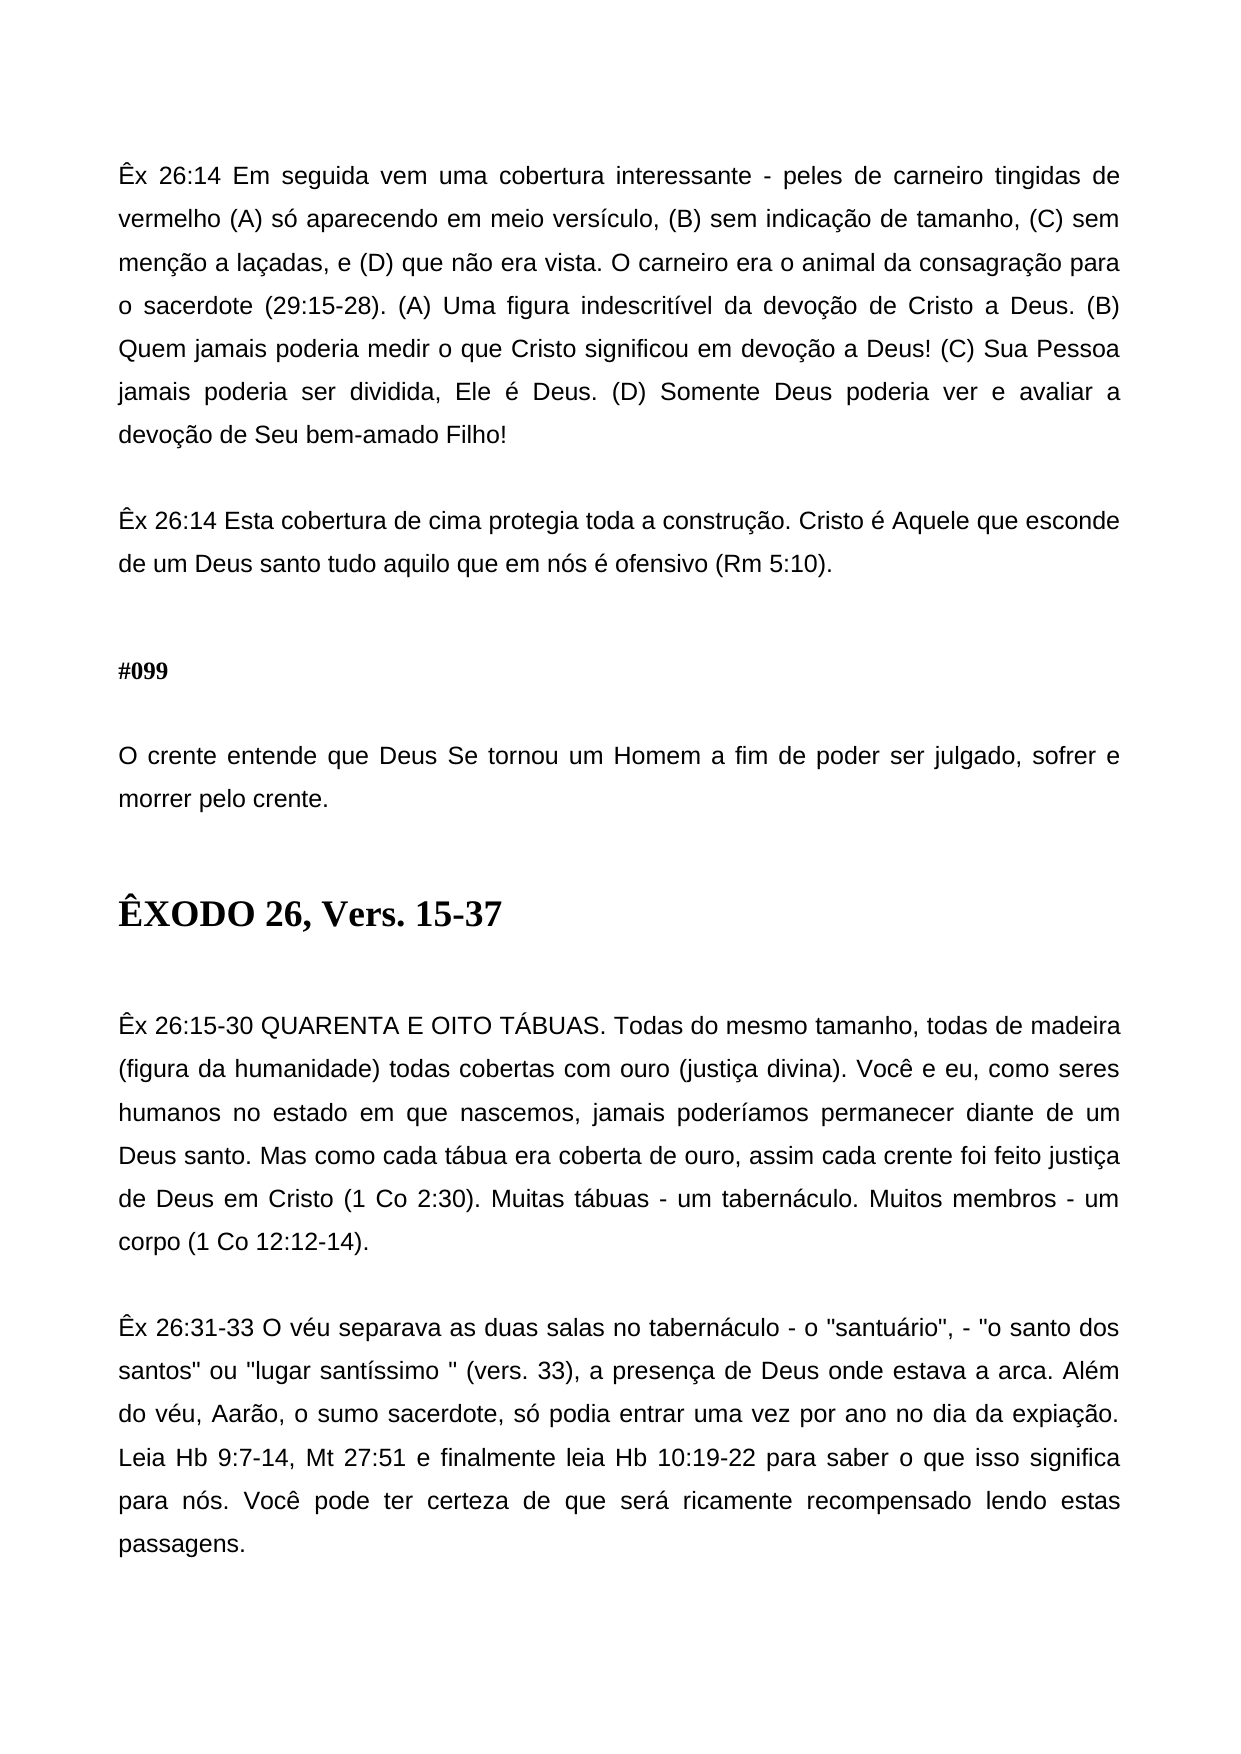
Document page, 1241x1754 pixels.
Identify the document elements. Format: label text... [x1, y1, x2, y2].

subtitle ÊXODO 26, Vers. 15-37 [118, 891, 1122, 934]
text Êx 26:14 Esta cobertura de cima protegia toda a construção. Cristo é Aquele que esconde de um Deus santo tudo aquilo que em nós é ofensivo (Rm 5:10). [118, 506, 1122, 578]
text Êx 26:31-33 O véu separava as duas salas no tabernáculo - o "santuário", - "o santo dos santos" ou "lugar santíssimo " (vers. 33), a presença de Deus onde estava a arca. Além do véu, Aarão, o sumo sacerdote, só podia entrar uma vez por ano no dia da expiação. Leia Hb 9:7-14, Mt 27:51 e finalmente leia Hb 10:19-22 para saber o que isso significa para nós. Você pode ter certeza de que será ricamente recompensado lendo estas passagens. [118, 1313, 1122, 1558]
text O crente entende que Deus Se tornou um Homem a fim de poder ser julgado, sofrer e morrer pelo crente. [118, 741, 1122, 813]
text Êx 26:14 Em seguida vem uma cobertura interessante - peles de carneiro tingidas de vermelho (A) só aparecendo em meio versículo, (B) sem indicação de tamanho, (C) sem menção a laçadas, e (D) que não era vista. O carneiro era o animal da consagração para o sacerdote (29:15-28). (A) Uma figura indescritível da devoção de Cristo a Deus. (B) Quem jamais poderia medir o que Cristo significou em devoção a Deus! (C) Sua Pessoa jamais poderia ser dividida, Ele é Deus. (D) Somente Deus poderia ver e avaliar a devoção de Seu bem-amado Filho! [118, 161, 1122, 449]
text Êx 26:15-30 QUARENTA E OITO TÁBUAS. Todas do mesmo tamanho, todas de madeira (figura da humanidade) todas cobertas com ouro (justiça divina). Você e eu, como seres humanos no estado em que nascemos, jamais poderíamos permanecer diante de um Deus santo. Mas como cada tábua era coberta de ouro, assim cada crente foi feito justiça de Deus em Cristo (1 Co 2:30). Muitas tábuas - um tabernáculo. Muitos membros - um corpo (1 Co 12:12-14). [118, 1011, 1122, 1256]
subtitle #099 [118, 656, 1122, 685]
